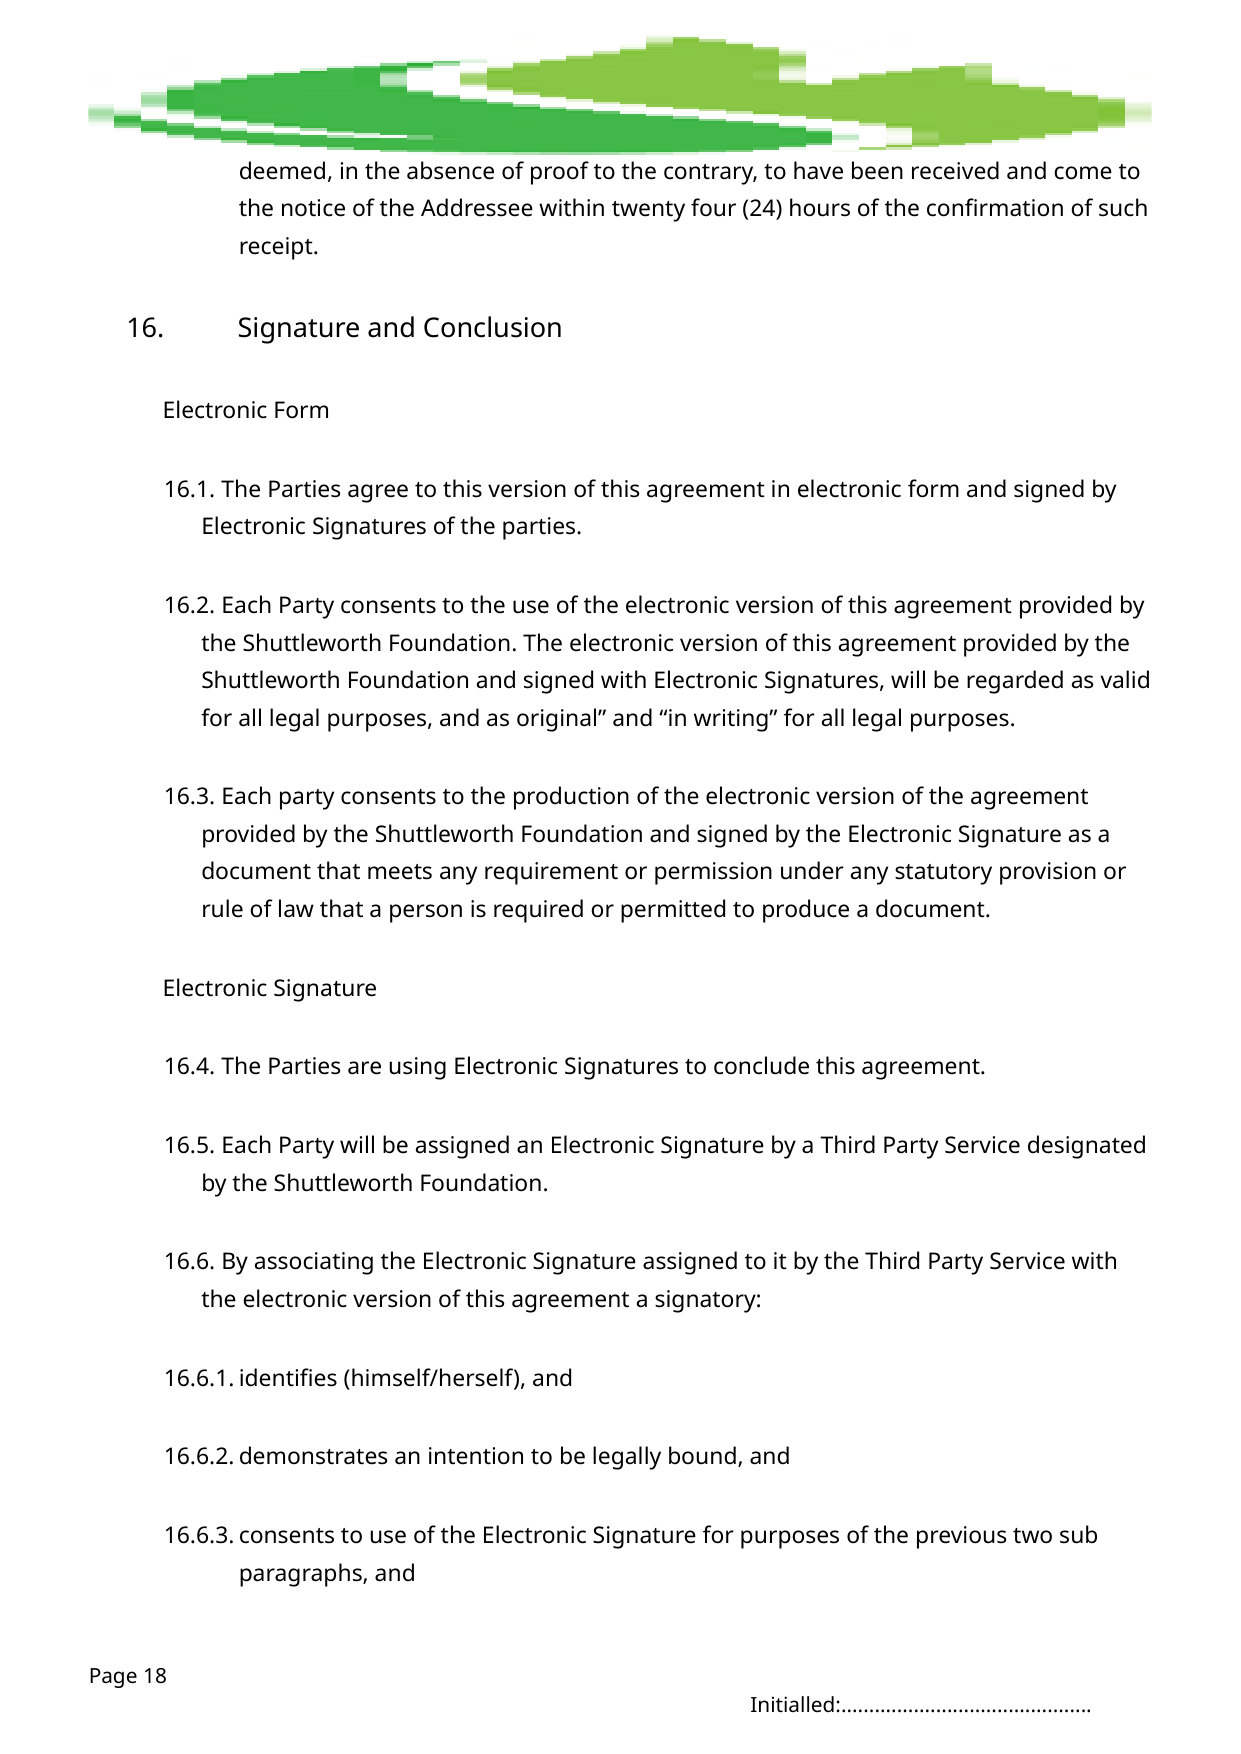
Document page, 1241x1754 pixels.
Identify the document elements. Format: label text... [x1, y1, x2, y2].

picture [88, 35, 1152, 155]
subtitle Each Party consents to the use of the electronic version of this agreement provided by the Shuttleworth Foundation. The electronic version of this agreement provided by the Shuttleworth Foundation and signed with Electronic Signatures, will be regarded as valid for all legal purposes, and as original” and “in writing” for all legal purposes. [163, 589, 1152, 733]
subtitle demonstrates an intention to be legally bound, and [163, 1440, 1152, 1471]
subtitle The Parties agree to this version of this agreement in electronic form and signed by Electronic Signatures of the parties. [163, 473, 1152, 541]
subtitle Electronic Form [162, 394, 1152, 425]
subtitle Each party consents to the production of the electronic version of the agreement provided by the Shuttleworth Foundation and signed by the Electronic Signature as a document that meets any requirement or permission under any statutory provision or rule of law that a person is required or permitted to produce a document. [163, 780, 1152, 924]
subtitle Each Party will be assigned an Electronic Signature by a Third Party Service designated by the Shuttleworth Foundation. [163, 1129, 1152, 1198]
subtitle consents to use of the Electronic Signature for purposes of the previous two sub paragraphs, and [163, 1519, 1152, 1588]
subtitle The Parties are using Electronic Signatures to conclude this agreement. [163, 1050, 1152, 1081]
subtitle Electronic Signature [162, 971, 1152, 1003]
subtitle Signature and Conclusion [126, 308, 1152, 345]
subtitle identifies (himself/herself), and [163, 1361, 1152, 1393]
subtitle deemed, in the absence of proof to the contrary, to have been received and come to the notice of the Addressee within twenty four (24) hours of the confirmation of such receipt. [163, 155, 1152, 261]
subtitle By associating the Electronic Signature assigned to it by the Third Party Service with the electronic version of this agreement a signatory: [163, 1245, 1152, 1314]
